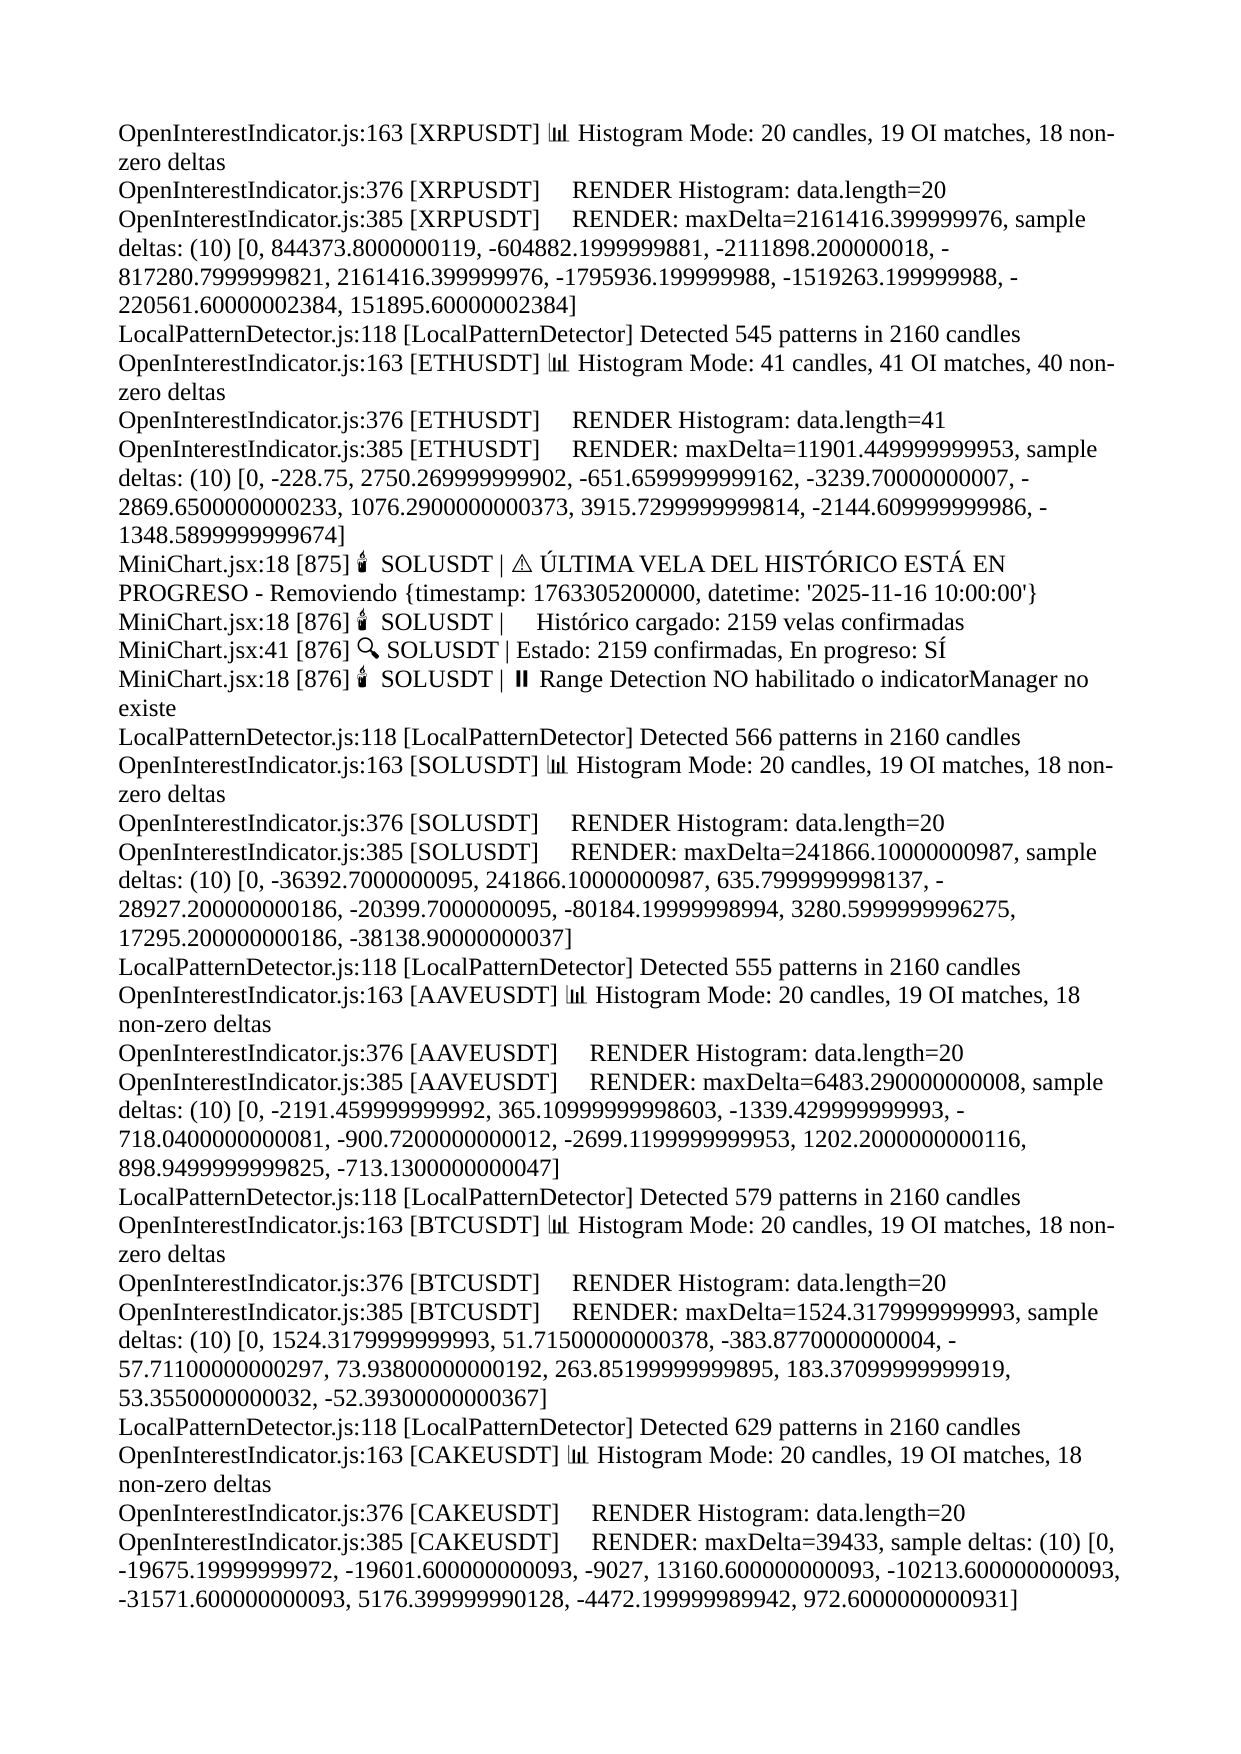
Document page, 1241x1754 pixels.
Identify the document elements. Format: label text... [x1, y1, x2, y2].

text OpenInterestIndicator.js:376 [AAVEUSDT] 🎨 RENDER Histogram: data.length=20 [118, 1038, 1122, 1067]
text OpenInterestIndicator.js:376 [SOLUSDT] 🎨 RENDER Histogram: data.length=20 [118, 808, 1122, 837]
text LocalPatternDetector.js:118 [LocalPatternDetector] Detected 629 patterns in 2160 candles [118, 1412, 1122, 1441]
text OpenInterestIndicator.js:385 [CAKEUSDT] 🎨 RENDER: maxDelta=39433, sample deltas: (10) [0, -19675.19999999972, -19601.600000000093, -9027, 13160.600000000093, -10213.600000000093, -31571.600000000093, 5176.399999990128, -4472.199999989942, 972.6000000000931] [118, 1527, 1122, 1613]
text LocalPatternDetector.js:118 [LocalPatternDetector] Detected 555 patterns in 2160 candles [118, 952, 1122, 981]
text MiniChart.jsx:18 [876] 🕯️ SOLUSDT | ✅ Histórico cargado: 2159 velas confirmadas [118, 607, 1122, 636]
text OpenInterestIndicator.js:163 [XRPUSDT] 📊 Histogram Mode: 20 candles, 19 OI matches, 18 non-zero deltas [118, 118, 1122, 176]
text OpenInterestIndicator.js:385 [SOLUSDT] 🎨 RENDER: maxDelta=241866.10000000987, sample deltas: (10) [0, -36392.7000000095, 241866.10000000987, 635.7999999998137, -28927.200000000186, -20399.7000000095, -80184.19999998994, 3280.5999999996275, 17295.200000000186, -38138.90000000037] [118, 837, 1122, 952]
text MiniChart.jsx:41 [876] 🔍 SOLUSDT | Estado: 2159 confirmadas, En progreso: SÍ [118, 636, 1122, 664]
text OpenInterestIndicator.js:163 [SOLUSDT] 📊 Histogram Mode: 20 candles, 19 OI matches, 18 non-zero deltas [118, 751, 1122, 808]
text OpenInterestIndicator.js:385 [ETHUSDT] 🎨 RENDER: maxDelta=11901.449999999953, sample deltas: (10) [0, -228.75, 2750.269999999902, -651.6599999999162, -3239.70000000007, -2869.6500000000233, 1076.2900000000373, 3915.7299999999814, -2144.609999999986, -1348.5899999999674] [118, 434, 1122, 549]
text OpenInterestIndicator.js:385 [AAVEUSDT] 🎨 RENDER: maxDelta=6483.290000000008, sample deltas: (10) [0, -2191.459999999992, 365.10999999998603, -1339.429999999993, -718.0400000000081, -900.7200000000012, -2699.1199999999953, 1202.2000000000116, 898.9499999999825, -713.1300000000047] [118, 1067, 1122, 1182]
text LocalPatternDetector.js:118 [LocalPatternDetector] Detected 579 patterns in 2160 candles [118, 1182, 1122, 1211]
text LocalPatternDetector.js:118 [LocalPatternDetector] Detected 566 patterns in 2160 candles [118, 722, 1122, 751]
text OpenInterestIndicator.js:163 [AAVEUSDT] 📊 Histogram Mode: 20 candles, 19 OI matches, 18 non-zero deltas [118, 981, 1122, 1038]
text OpenInterestIndicator.js:385 [BTCUSDT] 🎨 RENDER: maxDelta=1524.3179999999993, sample deltas: (10) [0, 1524.3179999999993, 51.71500000000378, -383.8770000000004, -57.71100000000297, 73.93800000000192, 263.85199999999895, 183.37099999999919, 53.3550000000032, -52.39300000000367] [118, 1297, 1122, 1412]
text OpenInterestIndicator.js:376 [XRPUSDT] 🎨 RENDER Histogram: data.length=20 [118, 176, 1122, 204]
text MiniChart.jsx:18 [875] 🕯️ SOLUSDT | ⚠️ ÚLTIMA VELA DEL HISTÓRICO ESTÁ EN PROGRESO - Removiendo {timestamp: 1763305200000, datetime: '2025-11-16 10:00:00'} [118, 549, 1122, 607]
text OpenInterestIndicator.js:163 [CAKEUSDT] 📊 Histogram Mode: 20 candles, 19 OI matches, 18 non-zero deltas [118, 1441, 1122, 1498]
text OpenInterestIndicator.js:376 [ETHUSDT] 🎨 RENDER Histogram: data.length=41 [118, 406, 1122, 434]
text OpenInterestIndicator.js:376 [BTCUSDT] 🎨 RENDER Histogram: data.length=20 [118, 1268, 1122, 1297]
text OpenInterestIndicator.js:163 [ETHUSDT] 📊 Histogram Mode: 41 candles, 41 OI matches, 40 non-zero deltas [118, 348, 1122, 406]
text LocalPatternDetector.js:118 [LocalPatternDetector] Detected 545 patterns in 2160 candles [118, 319, 1122, 348]
text OpenInterestIndicator.js:376 [CAKEUSDT] 🎨 RENDER Histogram: data.length=20 [118, 1498, 1122, 1527]
text MiniChart.jsx:18 [876] 🕯️ SOLUSDT | ⏸️ Range Detection NO habilitado o indicatorManager no existe [118, 664, 1122, 722]
text OpenInterestIndicator.js:385 [XRPUSDT] 🎨 RENDER: maxDelta=2161416.399999976, sample deltas: (10) [0, 844373.8000000119, -604882.1999999881, -2111898.200000018, -817280.7999999821, 2161416.399999976, -1795936.199999988, -1519263.199999988, -220561.60000002384, 151895.60000002384] [118, 204, 1122, 319]
text OpenInterestIndicator.js:163 [BTCUSDT] 📊 Histogram Mode: 20 candles, 19 OI matches, 18 non-zero deltas [118, 1211, 1122, 1268]
